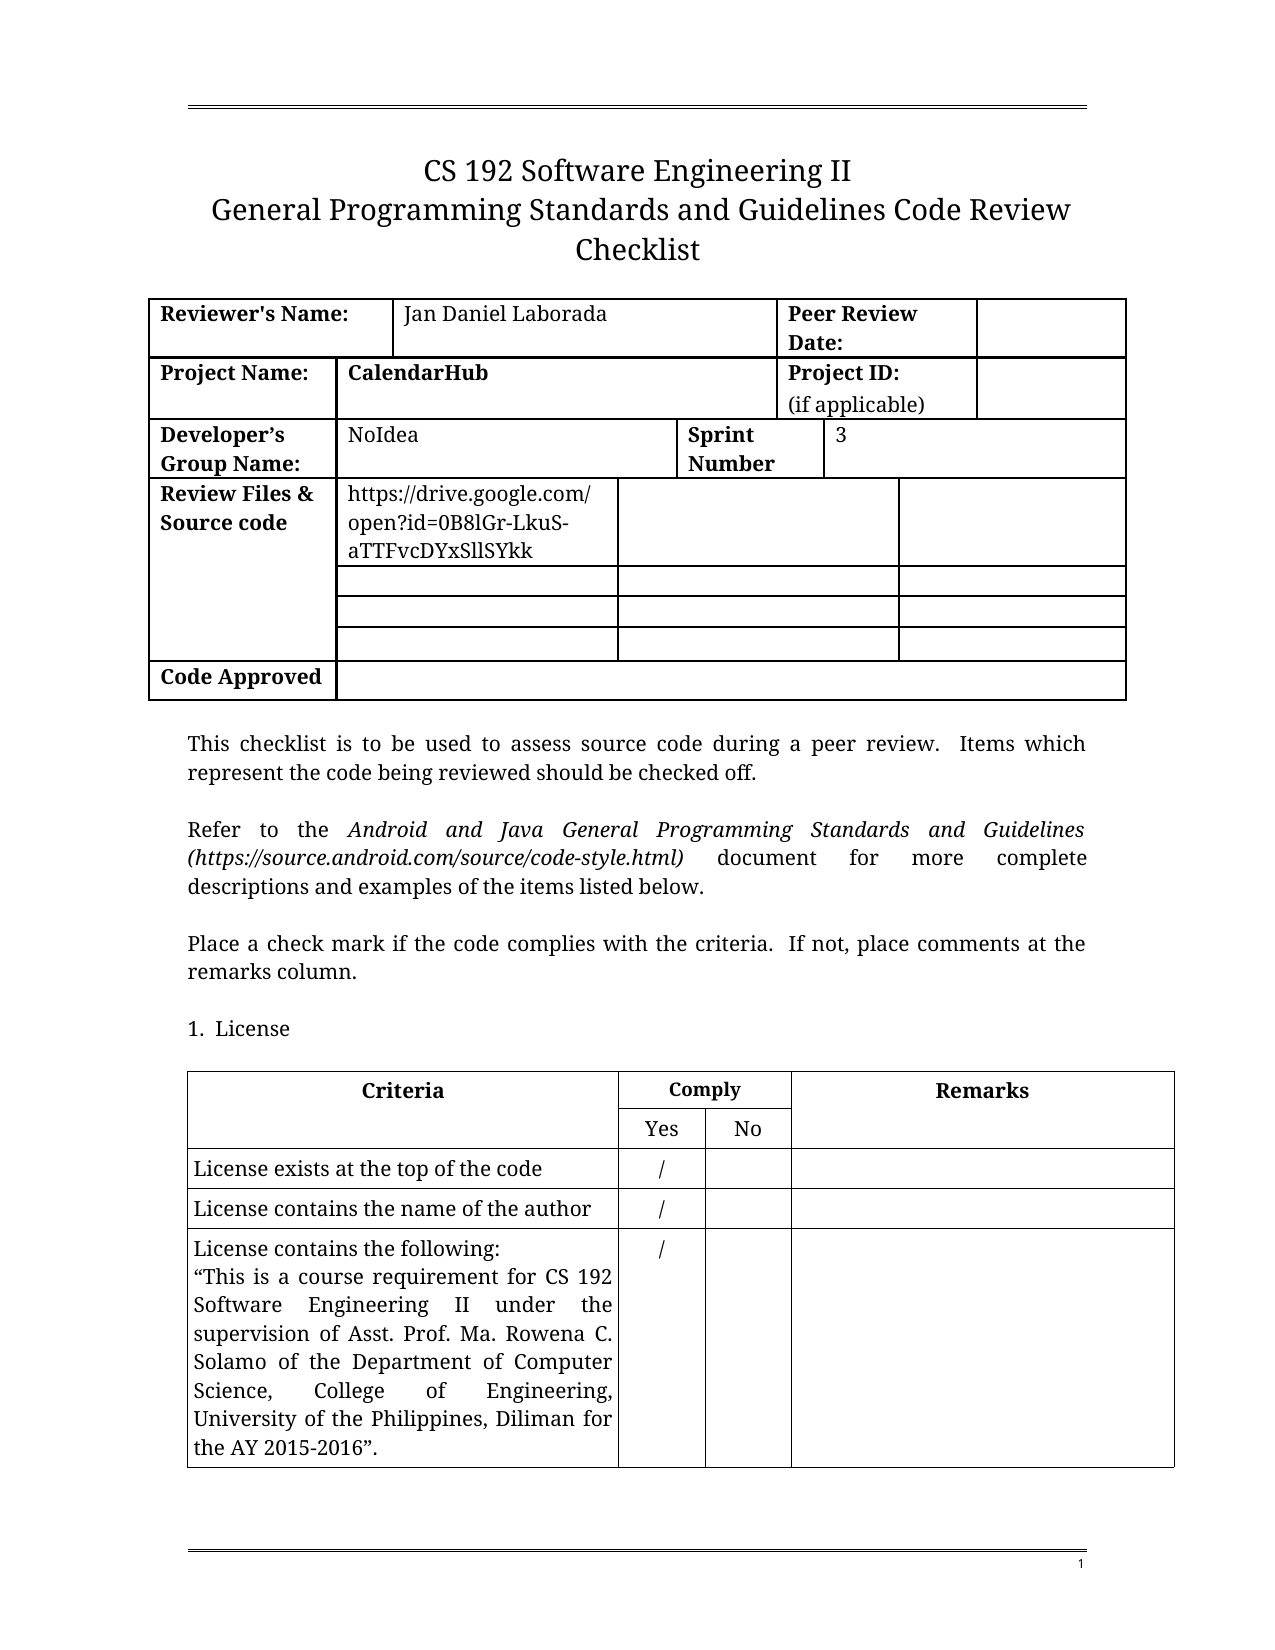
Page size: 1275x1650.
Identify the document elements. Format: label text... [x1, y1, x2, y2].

table_header Criteria [188, 1072, 618, 1148]
table_cell [338, 567, 617, 595]
table_header Peer Review Date: [778, 300, 976, 356]
table_cell [792, 1189, 1174, 1228]
table_cell [619, 567, 898, 595]
table_cell / [619, 1149, 705, 1188]
table_header Comply [619, 1072, 791, 1108]
table_cell [619, 628, 898, 660]
table_cell / [619, 1189, 705, 1228]
table_cell Project Name: [150, 359, 335, 418]
table_cell (if applicable) [778, 388, 976, 418]
text 1. License [187, 1014, 1087, 1042]
table_cell License contains the following: “This is a course requirement for CS 192 Software Engineering II under the supervision of Asst. Prof. Ma. Rowena C. Solamo of the Department of Computer Science, College of Engineering, University of the Philippines, Diliman for the AY 2015-2016”. [188, 1229, 618, 1467]
table_cell [900, 567, 1125, 595]
table_cell [792, 1149, 1174, 1188]
table_cell / [619, 1229, 705, 1467]
table_cell [706, 1189, 791, 1228]
text Place a check mark if the code complies with the criteria. If not, place comments at the remarks column. [187, 929, 1087, 986]
table_cell [900, 597, 1125, 626]
table_cell [792, 1229, 1174, 1467]
table_cell Yes [619, 1109, 705, 1148]
table_cell [619, 479, 898, 564]
table_cell NoIdea [338, 420, 676, 477]
table_cell [338, 628, 617, 660]
table_cell Project ID: [778, 359, 976, 388]
table_cell CalendarHub [338, 359, 776, 418]
table_header Remarks [792, 1072, 1174, 1148]
table_cell Review Files & Source code [150, 479, 335, 660]
text This checklist is to be used to assess source code during a peer review. Items which represent the code being reviewed should be checked off. [187, 729, 1087, 786]
table_cell [338, 662, 1125, 699]
table_header Jan Daniel Laborada [394, 300, 776, 356]
table_cell Sprint Number [678, 420, 823, 477]
table_cell [619, 597, 898, 626]
table_header [978, 300, 1125, 356]
table_cell 3 [825, 420, 1125, 477]
text CS 192 Software Engineering II [187, 150, 1087, 190]
text Refer to the Android and Java General Programming Standards and Guidelines (https://source.android.com/source/code-style.html) document for more complete descriptions and examples of the items listed below. [187, 815, 1087, 900]
table_cell [900, 479, 1125, 564]
table_cell License contains the name of the author [188, 1189, 618, 1228]
table_cell Code Approved [150, 662, 335, 699]
table_header Reviewer's Name: [150, 300, 392, 356]
table_cell [706, 1149, 791, 1188]
text General Programming Standards and Guidelines Code Review Checklist [187, 190, 1087, 269]
table_cell Developer’s Group Name: [150, 420, 335, 477]
table_cell [338, 597, 617, 626]
table_cell [978, 359, 1125, 418]
table_cell No [706, 1109, 791, 1148]
table_cell [900, 628, 1125, 660]
table_cell https://drive.google.com/open?id=0B8lGr-LkuS-aTTFvcDYxSllSYkk [338, 479, 617, 564]
table_cell [706, 1229, 791, 1467]
table_cell License exists at the top of the code [188, 1149, 618, 1188]
